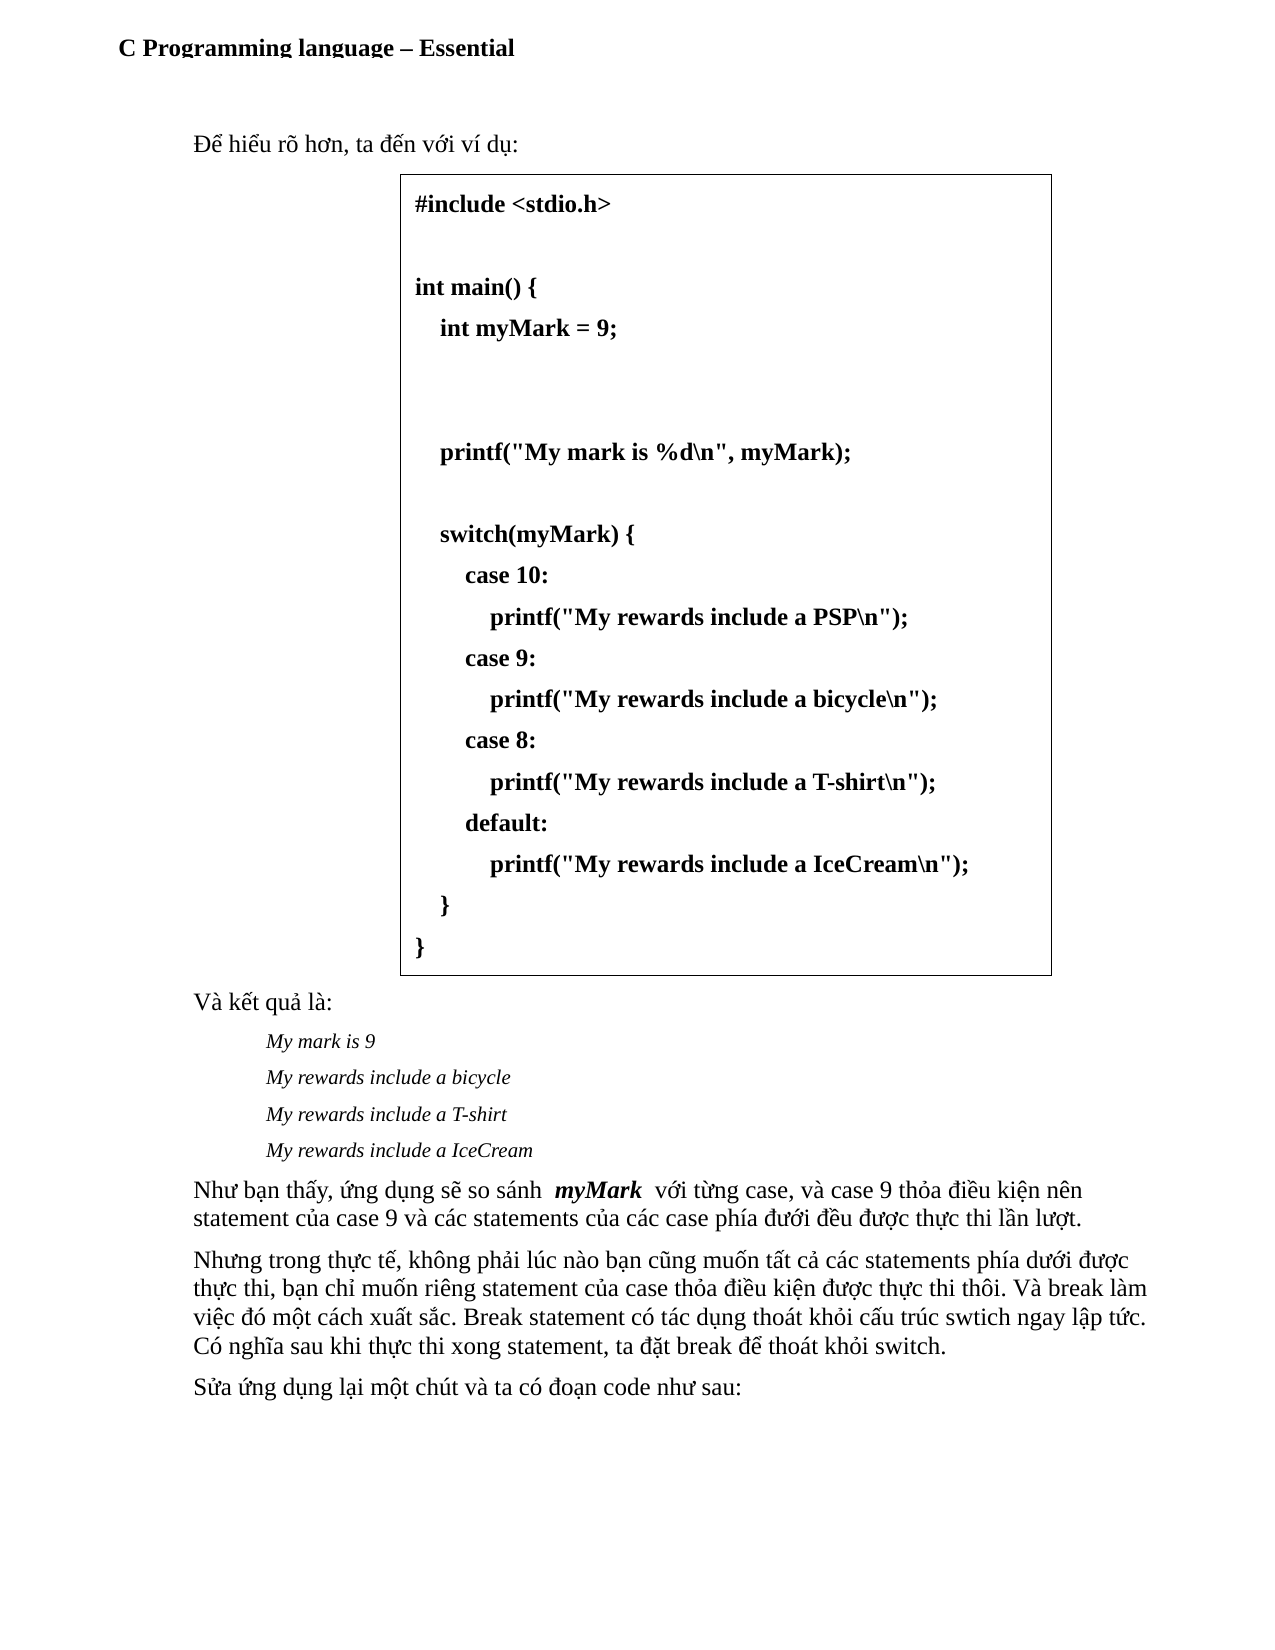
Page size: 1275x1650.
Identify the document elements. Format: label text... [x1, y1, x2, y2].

list } [415, 890, 1037, 919]
list Và kết quả là: [156, 170, 1157, 1016]
list } [415, 932, 1037, 960]
list default: [415, 808, 1037, 837]
list My mark is 9 [228, 1028, 1157, 1053]
list printf("My rewards include a IceCream\n"); [415, 849, 1037, 878]
list printf("My rewards include a T-shirt\n"); [415, 767, 1037, 795]
list case 10: [415, 560, 1037, 589]
list int main() { [415, 272, 1037, 300]
list printf("My rewards include a PSP\n"); [415, 602, 1037, 630]
list switch(myMark) { [415, 519, 1037, 548]
list case 8: [415, 725, 1037, 754]
list My rewards include a IceCream [228, 1138, 1157, 1162]
list #include <stdio.h> [415, 189, 1037, 218]
list Nhưng trong thực tế, không phải lúc nào bạn cũng muốn tất cả các statements phía dưới được thực thi, bạn chỉ muốn riêng statement của case thỏa điều kiện được thực thi thôi. Và break làm việc đó một cách xuất sắc. Break statement có tác dụng thoát khỏi cấu trúc swtich ngay lập tức. Có nghĩa sau khi thực thi xong statement, ta đặt break để thoát khỏi switch. [156, 1245, 1157, 1360]
list Sửa ứng dụng lại một chút và ta có đoạn code như sau: [156, 1372, 1157, 1401]
list int myMark = 9; [415, 313, 1037, 342]
list Như bạn thấy, ứng dụng sẽ so sánh myMark với từng case, và case 9 thỏa điều kiện nên statement của case 9 và các statements của các case phía đưới đều được thực thi lần lượt. [156, 1175, 1157, 1232]
list My rewards include a T-shirt [228, 1102, 1157, 1126]
list printf("My mark is %d\n", myMark); [415, 437, 1037, 465]
list Để hiểu rõ hơn, ta đến với ví dụ: [156, 129, 1157, 157]
list My rewards include a bicycle [228, 1065, 1157, 1089]
list printf("My rewards include a bicycle\n"); [415, 684, 1037, 713]
list case 9: [415, 643, 1037, 672]
